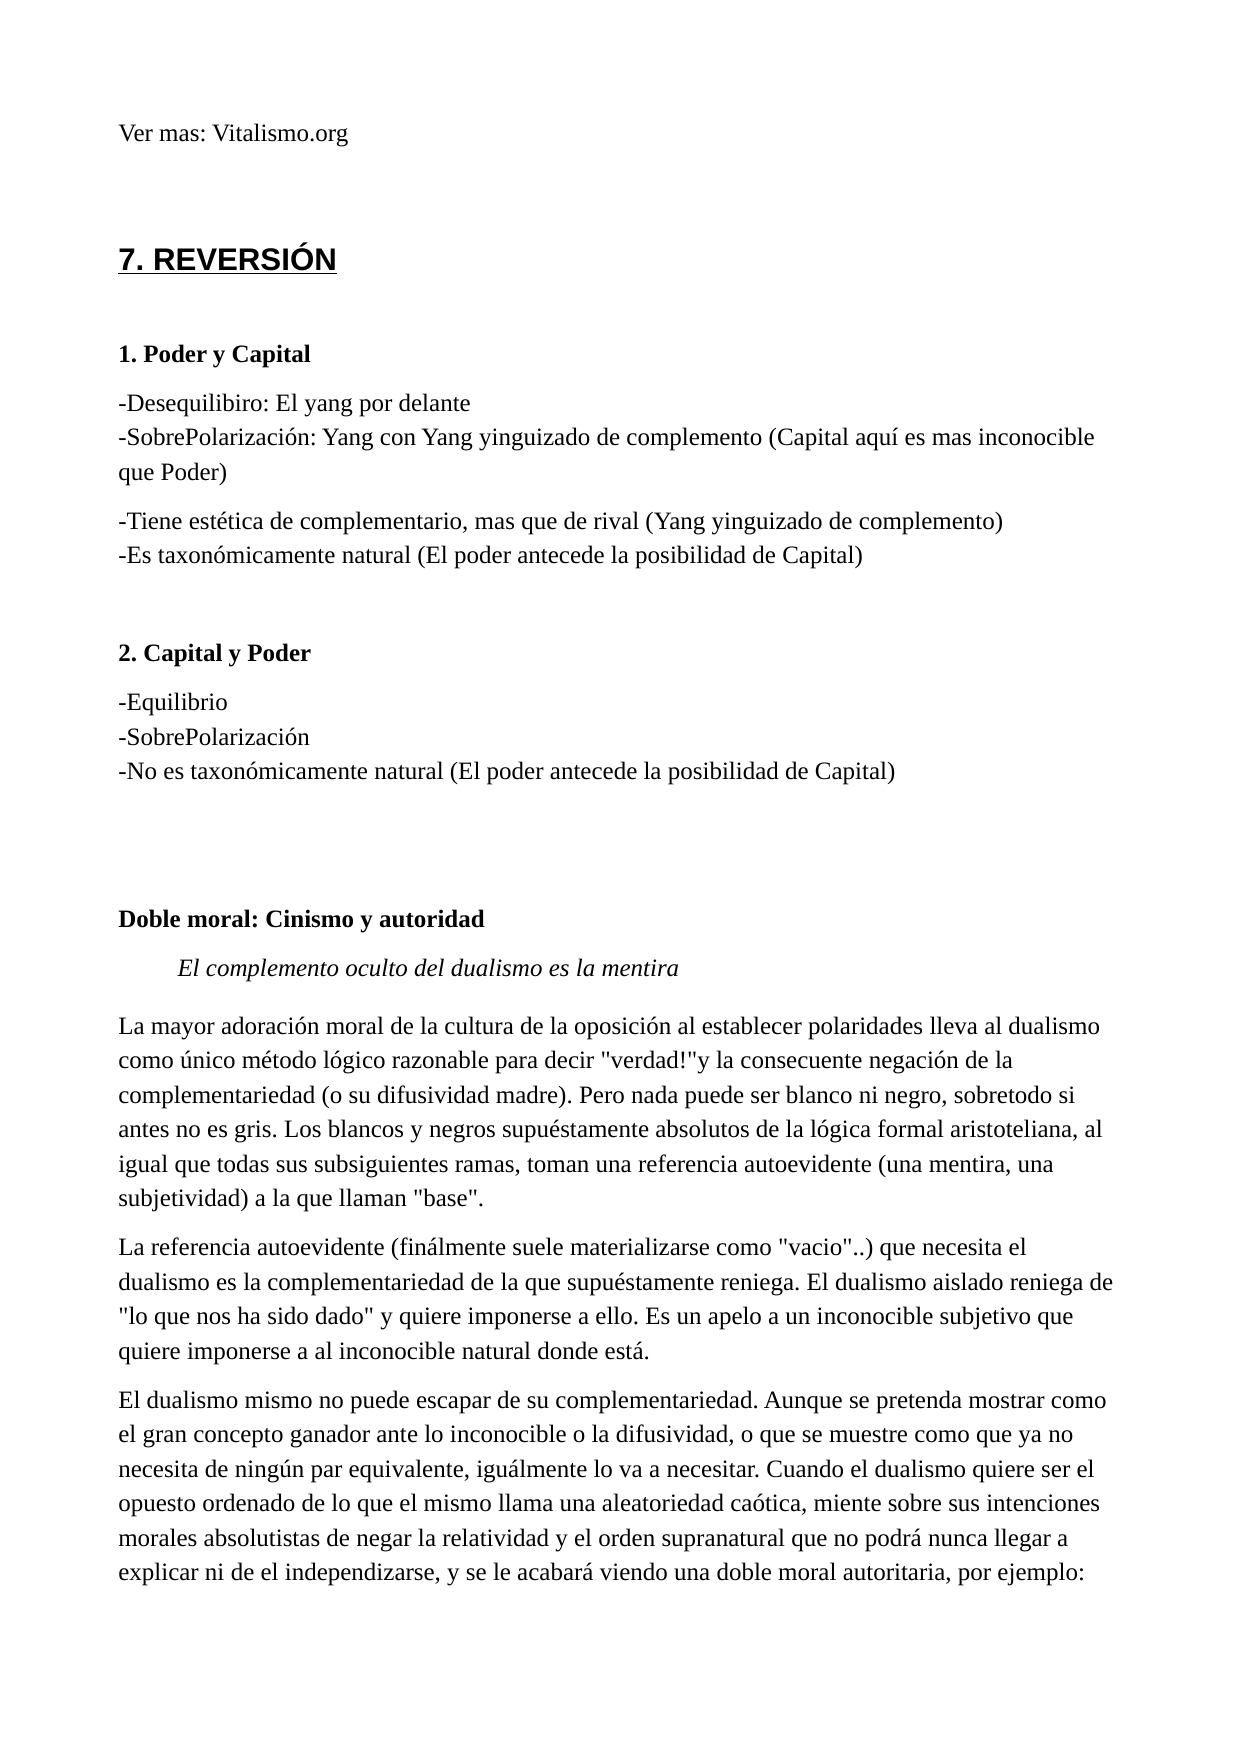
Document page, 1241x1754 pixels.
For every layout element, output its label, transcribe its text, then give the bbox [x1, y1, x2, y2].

text 1. Poder y Capital [118, 339, 1122, 367]
text La mayor adoración moral de la cultura de la oposición al establecer polaridades lleva al dualismo como único método lógico razonable para decir "verdad!"y la consecuente negación de la complementariedad (o su difusividad madre). Pero nada puede ser blanco ni negro, sobretodo si antes no es gris. Los blancos y negros supuéstamente absolutos de la lógica formal aristoteliana, al igual que todas sus subsiguientes ramas, toman una referencia autoevidente (una mentira, una subjetividad) a la que llaman "base". [118, 1011, 1122, 1212]
text 2. Capital y Poder [118, 638, 1122, 667]
text El complemento oculto del dualismo es la mentira [177, 953, 1063, 981]
text Ver mas: Vitalismo.org [118, 118, 1122, 147]
text -Equilibrio -SobrePolarización -No es taxonómicamente natural (El poder antecede la posibilidad de Capital) [118, 687, 1122, 785]
text La referencia autoevidente (finálmente suele materializarse como "vacio"..) que necesita el dualismo es la complementariedad de la que supuéstamente reniega. El dualismo aislado reniega de "lo que nos ha sido dado" y quiere imponerse a ello. Es un apelo a un inconocible subjetivo que quiere imponerse a al inconocible natural donde está. [118, 1232, 1122, 1364]
text -Desequilibiro: El yang por delante -SobrePolarización: Yang con Yang yinguizado de complemento (Capital aquí es mas inconocible que Poder) [118, 388, 1122, 486]
text -Tiene estética de complementario, mas que de rival (Yang yinguizado de complemento) -Es taxonómicamente natural (El poder antecede la posibilidad de Capital) [118, 506, 1122, 569]
text El dualismo mismo no puede escapar de su complementariedad. Aunque se pretenda mostrar como el gran concepto ganador ante lo inconocible o la difusividad, o que se muestre como que ya no necesita de ningún par equivalente, iguálmente lo va a necesitar. Cuando el dualismo quiere ser el opuesto ordenado de lo que el mismo llama una aleatoriedad caótica, miente sobre sus intenciones morales absolutistas de negar la relatividad y el orden supranatural que no podrá nunca llegar a explicar ni de el independizarse, y se le acabará viendo una doble moral autoritaria, por ejemplo: [118, 1385, 1122, 1586]
text Doble moral: Cinismo y autoridad [118, 904, 1122, 932]
subtitle 7. REVERSIÓN [118, 241, 1122, 277]
